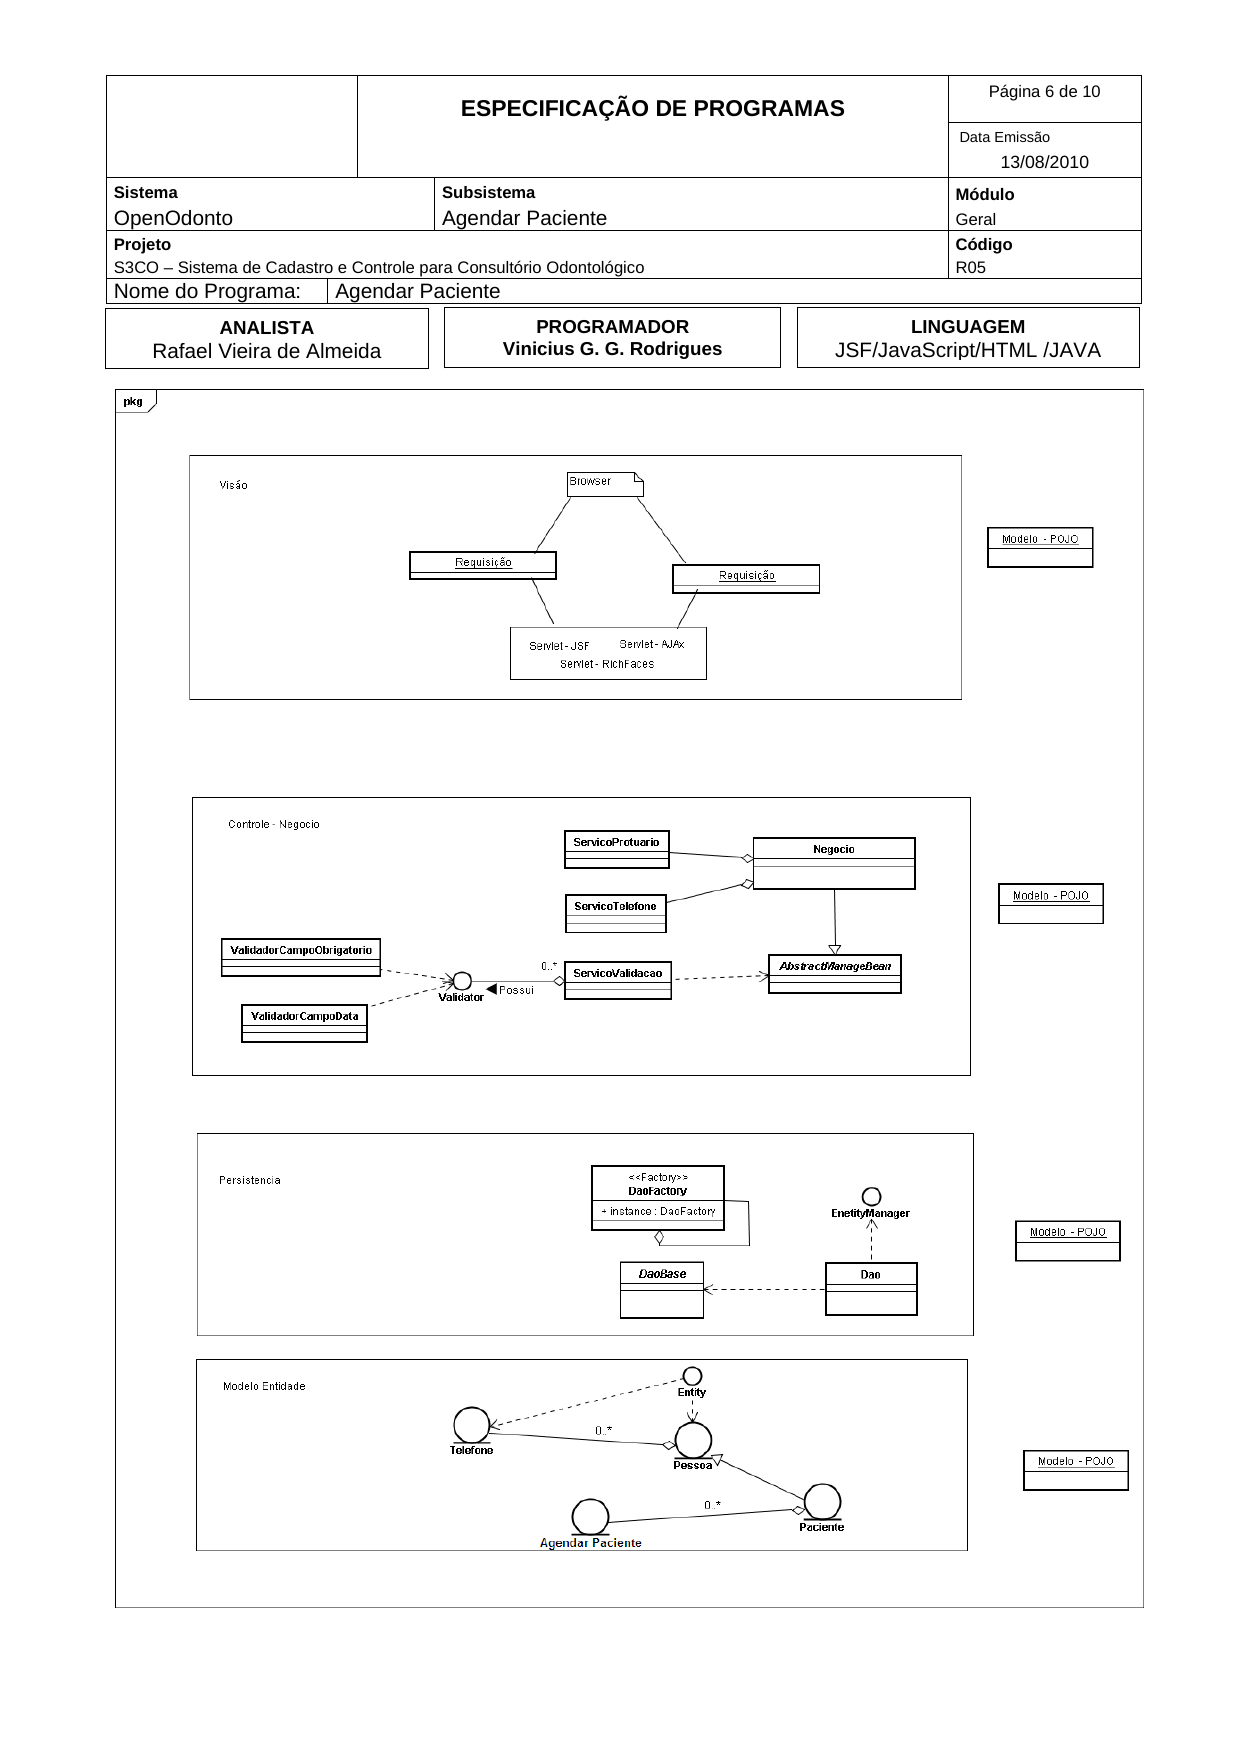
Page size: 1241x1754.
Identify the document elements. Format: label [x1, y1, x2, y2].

picture [106, 380, 1152, 1616]
